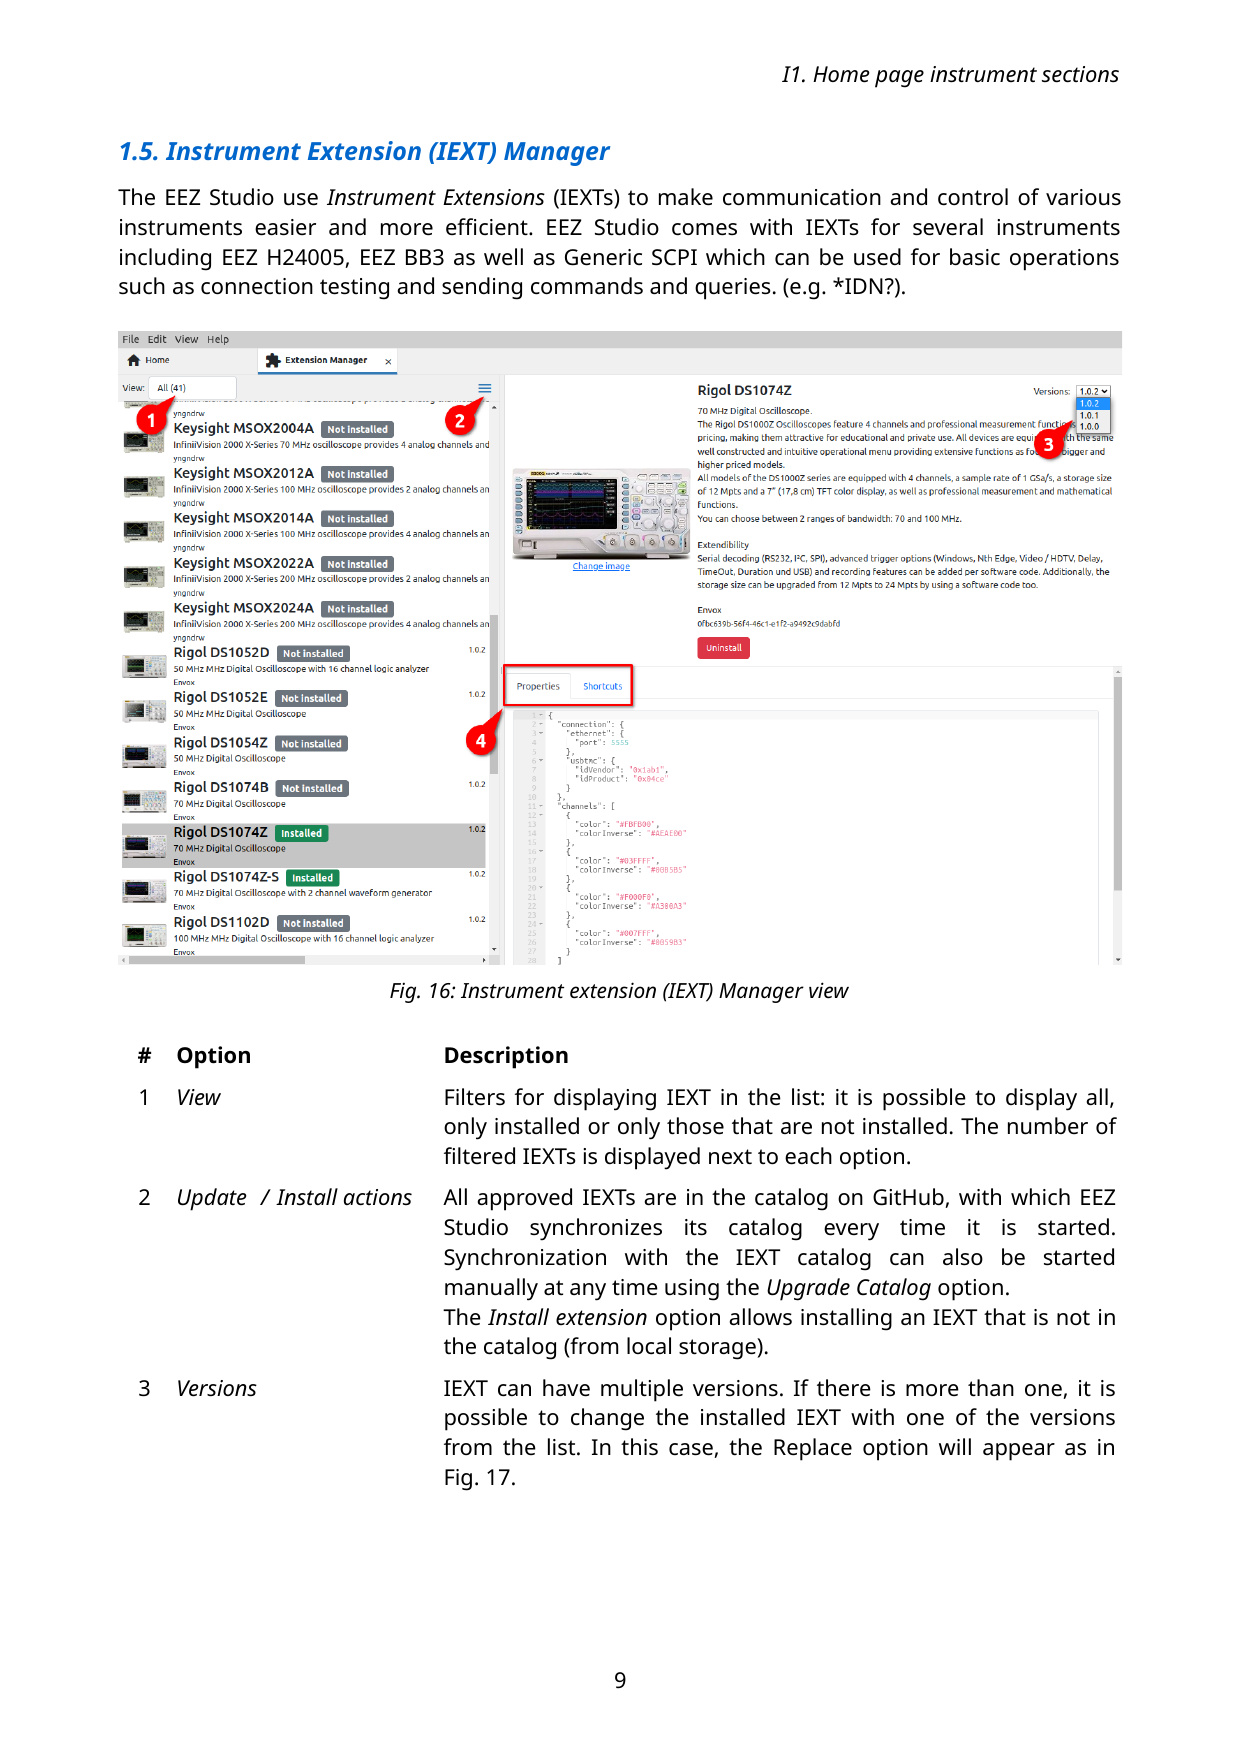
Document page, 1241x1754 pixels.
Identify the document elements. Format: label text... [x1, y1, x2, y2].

table_cell Filters for displaying IEXT in the list: it is possible to display all, only installed or only those that are not installed. The number of filtered IEXTs is displayed next to each option. [438, 1076, 1123, 1177]
table_cell Versions [171, 1367, 438, 1497]
table_cell IEXT can have multiple versions. If there is more than one, it is possible to change the installed IEXT with one of the versions from the list. In this case, the Replace option will appear as in Fig. 17. [438, 1367, 1123, 1497]
text Fig. 16: Instrument extension (IEXT) Manager view [118, 965, 1122, 1005]
table_header # [118, 1035, 171, 1076]
table_cell 2 [118, 1177, 171, 1367]
table_cell 3 [118, 1367, 171, 1497]
table_header Description [438, 1035, 1123, 1076]
table_cell All approved IEXTs are in the catalog on GitHub, with which EEZ Studio synchronizes its catalog every time it is started. Synchronization with the IEXT catalog can also be started manually at any time using the Upgrade Catalog option. The Install extension option allows installing an IEXT that is not in the catalog (from local storage). [438, 1177, 1123, 1367]
subtitle Instrument Extension (IEXT) Manager [118, 133, 1122, 167]
table_cell View [171, 1076, 438, 1177]
picture [118, 331, 1123, 965]
table_header Option [171, 1035, 438, 1076]
table_cell Update / Install actions [171, 1177, 438, 1367]
text The EEZ Studio use Instrument Extensions (IEXTs) to make communication and control of various instruments easier and more efficient. EEZ Studio comes with IEXTs for several instruments including EEZ H24005, EEZ BB3 as well as Generic SCPI which can be used for basic operations such as connection testing and sending commands and queries. (e.g. *IDN?). [118, 182, 1122, 301]
table_cell 1 [118, 1076, 171, 1177]
